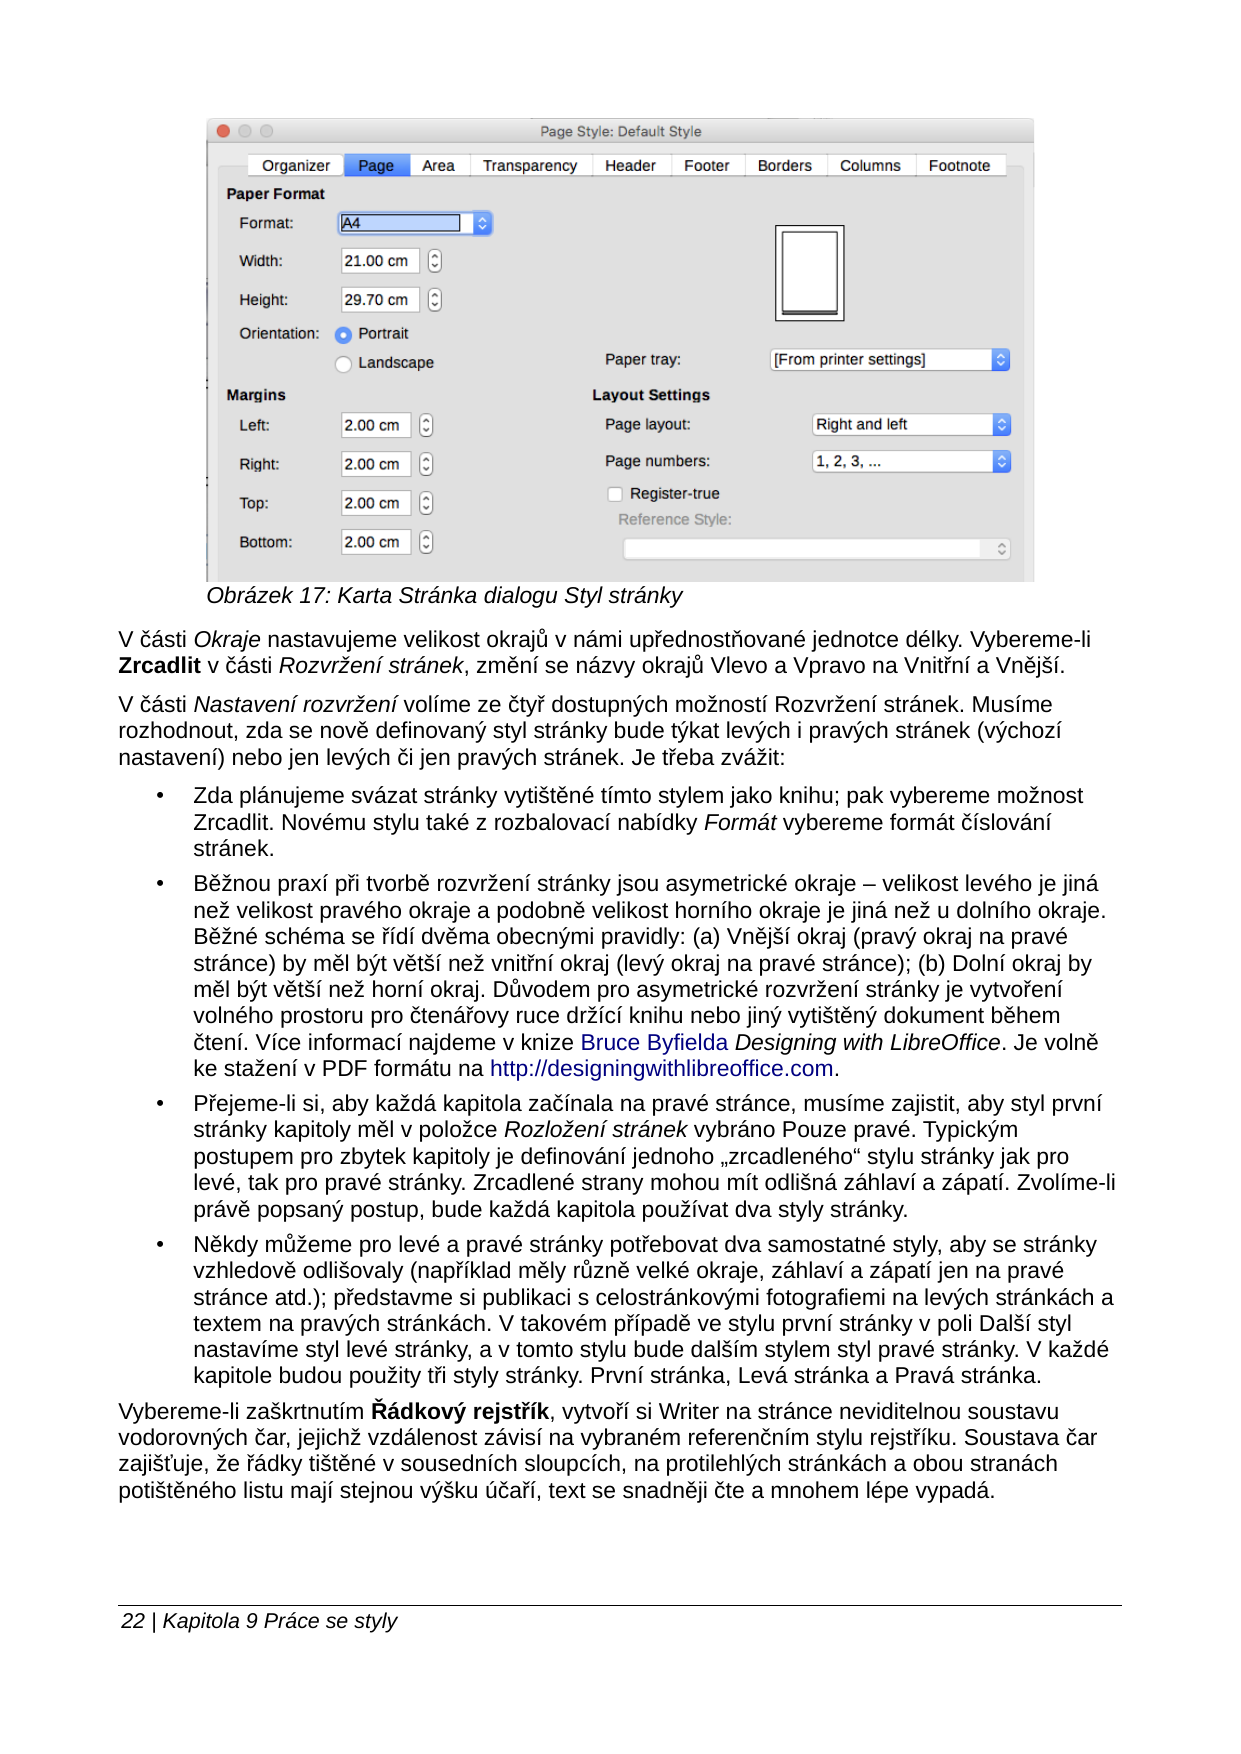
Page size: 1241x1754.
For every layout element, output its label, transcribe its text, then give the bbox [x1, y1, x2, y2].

list Někdy můžeme pro levé a pravé stránky potřebovat dva samostatné styly, aby se stránky vzhledově odlišovaly (například měly různě velké okraje, záhlaví a zápatí jen na pravé stránce atd.); představme si publikaci s celostránkovými fotografiemi na levých stránkách a textem na pravých stránkách. V takovém případě ve stylu první stránky v poli Další styl nastavíme styl levé stránky, a v tomto stylu bude dalším stylem styl pravé stránky. V každé kapitole budou použity tři styly stránky. První stránka, Levá stránka a Pravá stránka. [156, 1231, 1122, 1389]
text Obrázek 17: Karta Stránka dialogu Styl stránky [206, 582, 1034, 608]
text Vybereme-li zaškrtnutím Řádkový rejstřík, vytvoří si Writer na stránce neviditelnou soustavu vodorovných čar, jejichž vzdálenost závisí na vybraném referenčním stylu rejstříku. Soustava čar zajišťuje, že řádky tištěné v sousedních sloupcích, na protilehlých stránkách a obou stranách potištěného listu mají stejnou výšku účaří, text se snadněji čte a mnohem lépe vypadá. [118, 1398, 1122, 1503]
list Přejeme-li si, aby každá kapitola začínala na pravé stránce, musíme zajistit, aby styl první stránky kapitoly měl v položce Rozložení stránek vybráno Pouze pravé. Typickým postupem pro zbytek kapitoly je definování jednoho „zrcadleného“ stylu stránky jak pro levé, tak pro pravé stránky. Zrcadlené strany mohou mít odlišná záhlaví a zápatí. Zvolíme-li právě popsaný postup, bude každá kapitola používat dva styly stránky. [156, 1090, 1122, 1222]
picture [206, 118, 1035, 582]
text V části Okraje nastavujeme velikost okrajů v námi upřednostňované jednotce délky. Vybereme-li Zrcadlit v části Rozvržení stránek, změní se názvy okrajů Vlevo a Vpravo na Vnitřní a Vnější. [118, 626, 1122, 678]
list Zda plánujeme svázat stránky vytištěné tímto stylem jako knihu; pak vybereme možnost Zrcadlit. Novému stylu také z rozbalovací nabídky Formát vybereme formát číslování stránek. [156, 782, 1122, 862]
list V části Nastavení rozvržení volíme ze čtyř dostupných možností Rozvržení stránek. Musíme rozhodnout, zda se nově definovaný styl stránky bude týkat levých i pravých stránek (výchozí nastavení) nebo jen levých či jen pravých stránek. Je třeba zvážit: [118, 691, 1122, 770]
list Běžnou praxí při tvorbě rozvržení stránky jsou asymetrické okraje – velikost levého je jiná než velikost pravého okraje a podobně velikost horního okraje je jiná než u dolního okraje. Běžné schéma se řídí dvěma obecnými pravidly: (a) Vnější okraj (pravý okraj na pravé stránce) by měl být větší než vnitřní okraj (levý okraj na pravé stránce); (b) Dolní okraj by měl být větší než horní okraj. Důvodem pro asymetrické rozvržení stránky je vytvoření volného prostoru pro čtenářovy ruce držící knihu nebo jiný vytištěný dokument během čtení. Více informací najdeme v knize Bruce Byfielda Designing with LibreOffice. Je volně ke stažení v PDF formátu na http://designingwithlibreoffice.com. [156, 870, 1122, 1081]
